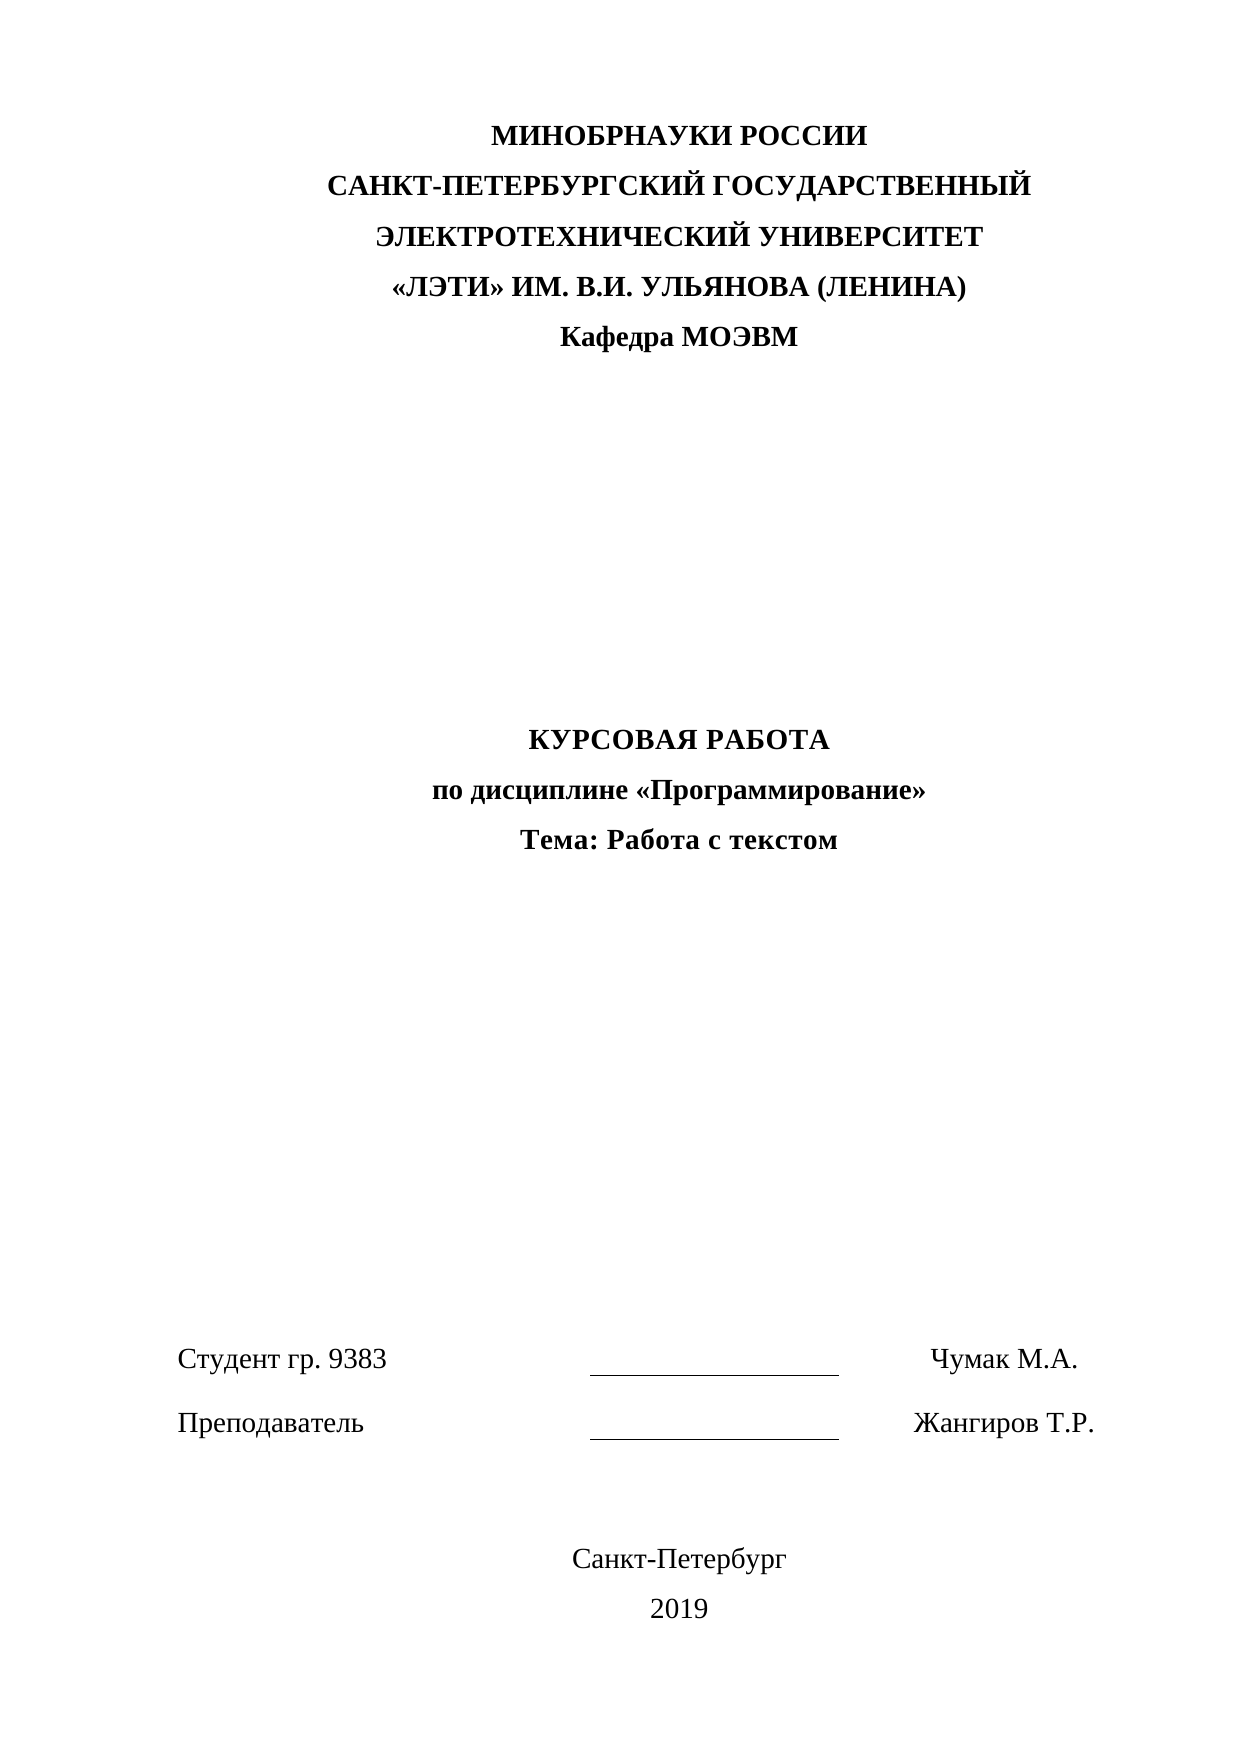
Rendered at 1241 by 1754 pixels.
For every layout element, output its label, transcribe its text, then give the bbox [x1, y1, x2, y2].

table_header [590, 1311, 839, 1375]
table_cell Жангиров Т.Р. [839, 1375, 1170, 1439]
table_cell [590, 1376, 839, 1439]
text Санкт-Петербургский государственный [177, 168, 1181, 202]
text Курсовая РАБОТА [177, 722, 1181, 755]
text 2019 [177, 1591, 1181, 1625]
text Тема: Работа с текстом [177, 822, 1181, 856]
text Санкт-Петербург [177, 1541, 1181, 1574]
text по дисциплине «Программирование» [177, 772, 1181, 806]
table_cell Преподаватель [166, 1375, 590, 1439]
text «ЛЭТИ» им. В.И. Ульянова (Ленина) [177, 269, 1181, 303]
text Кафедра МОЭВМ [177, 319, 1181, 353]
text МИНОБРНАУКИ РОССИИ [177, 118, 1181, 152]
text электротехнический университет [177, 219, 1181, 252]
table_header Чумак М.А. [839, 1311, 1170, 1375]
table_header Студент гр. 9383 [166, 1311, 590, 1375]
